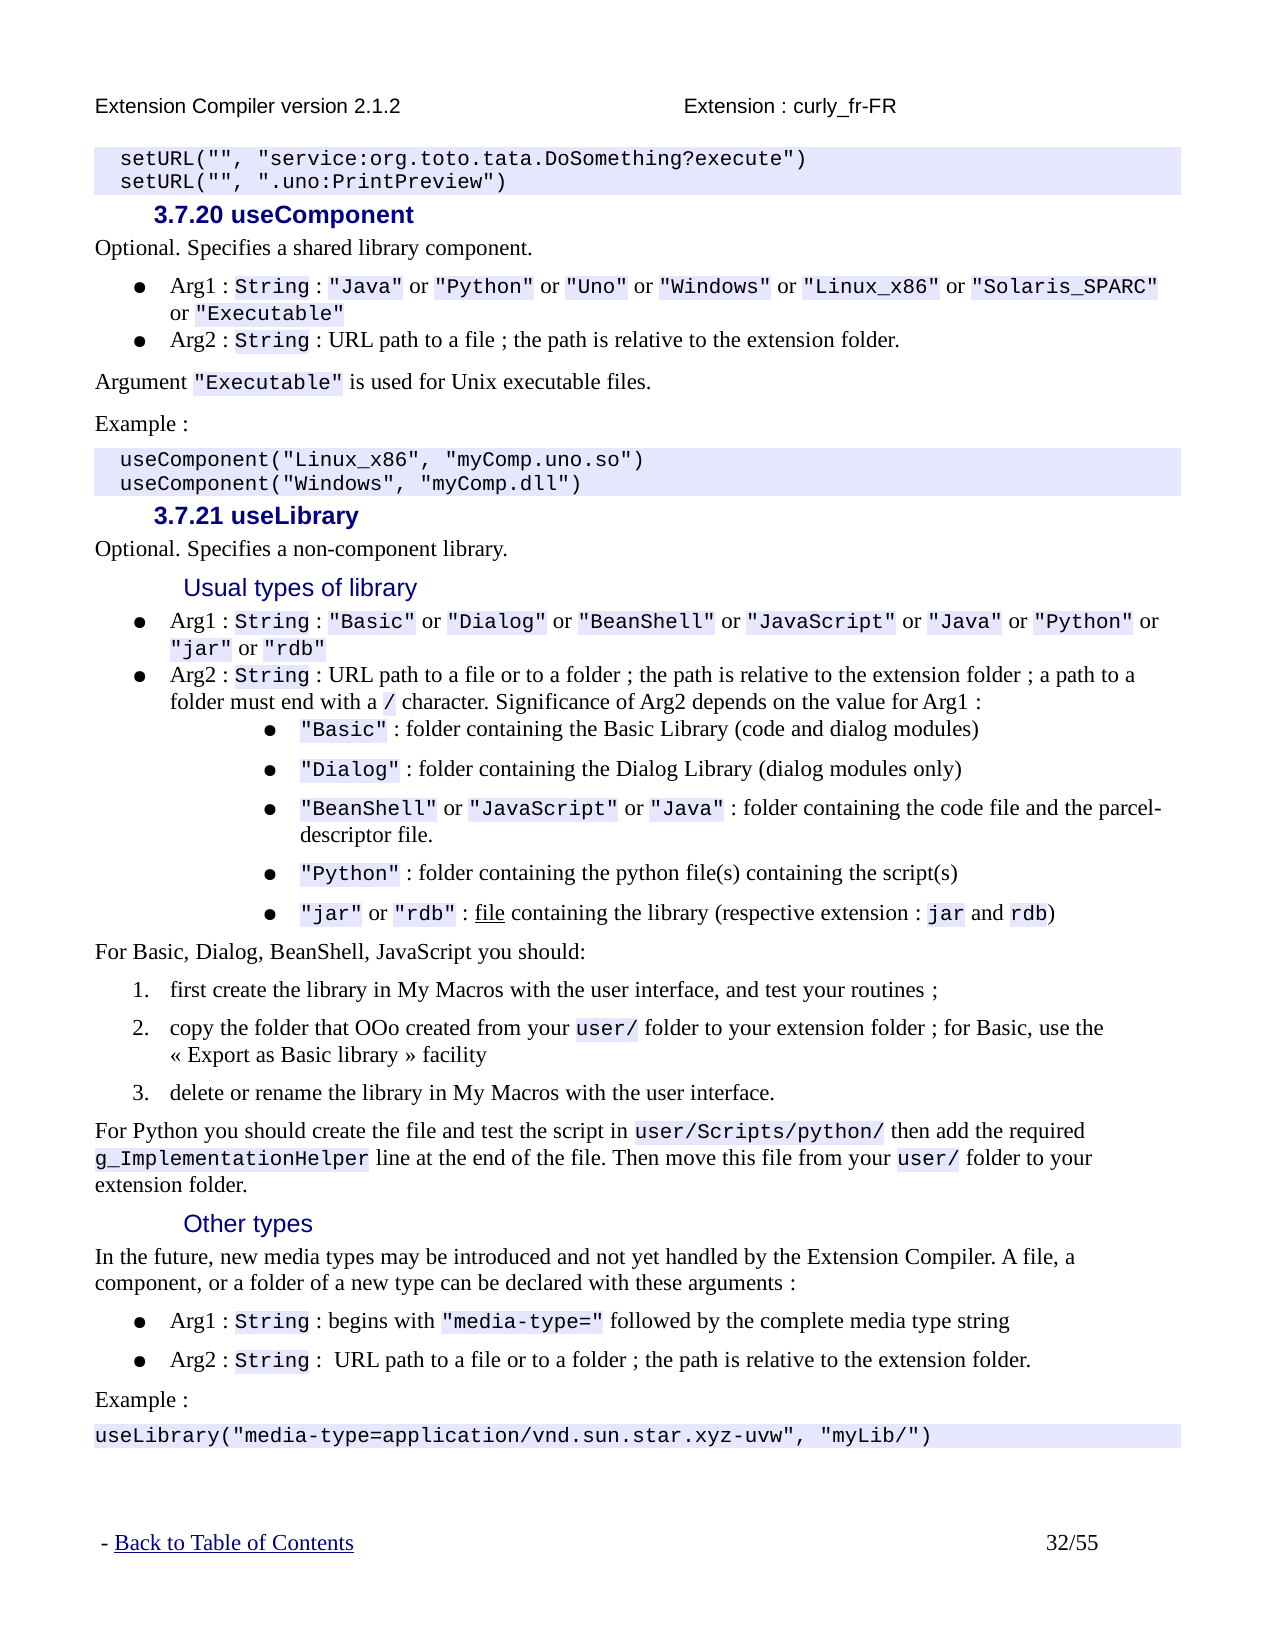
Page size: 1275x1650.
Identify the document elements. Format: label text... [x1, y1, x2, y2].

list delete or rename the library in My Macros with the user interface. [132, 1080, 1181, 1106]
text Example : [94, 410, 1181, 436]
subtitle Other types [183, 1210, 1181, 1238]
text setURL("", ".uno:PrintPreview") [94, 171, 1181, 195]
list "BeanShell" or "JavaScript" or "Java" : folder containing the code file and the parcel-descriptor file. [262, 795, 1181, 848]
list "jar" or "rdb" : file containing the library (respective extension : jar and rdb) [262, 899, 1181, 927]
text For Basic, Dialog, BeanShell, JavaScript you should: [94, 939, 1181, 964]
subtitle useLibrary [153, 502, 1181, 530]
list "Python" : folder containing the python file(s) containing the script(s) [262, 860, 1181, 887]
list Arg2 : String : URL path to a file or to a folder ; the path is relative to the extension folder ; a path to a folder must end with a / character. Significance of Arg2 depends on the value for Arg1 : [132, 662, 1181, 716]
text setURL("", "service:org.toto.tata.DoSomething?execute") [94, 147, 1181, 171]
list "Dialog" : folder containing the Dialog Library (dialog modules only) [262, 756, 1181, 783]
text useLibrary("media-type=application/vnd.sun.star.xyz-uvw", "myLib/") [94, 1424, 1181, 1448]
text Optional. Specifies a non-component library. [94, 536, 1181, 562]
text useComponent("Linux_x86", "myComp.uno.so") [94, 448, 1181, 472]
text Optional. Specifies a shared library component. [94, 235, 1181, 261]
text In the future, new media types may be introduced and not yet handled by the Extension Compiler. A file, a component, or a folder of a new type can be declared with these arguments : [94, 1244, 1181, 1295]
list Arg2 : String : URL path to a file ; the path is relative to the extension folder. [132, 327, 1181, 354]
list "Basic" : folder containing the Basic Library (code and dialog modules) [262, 716, 1181, 743]
list copy the folder that OOo created from your user/ folder to your extension folder ; for Basic, use the « Export as Basic library » facility [132, 1015, 1181, 1068]
list Arg1 : String : begins with "media-type=" followed by the complete media type string [132, 1308, 1181, 1334]
list first create the library in My Macros with the user interface, and test your routines ; [132, 977, 1181, 1003]
text For Python you should create the file and test the script in user/Scripts/python/ then add the required g_ImplementationHelper line at the end of the file. Then move this file from your user/ folder to your extension folder. [94, 1118, 1181, 1198]
list Arg2 : String : URL path to a file or to a folder ; the path is relative to the extension folder. [132, 1347, 1181, 1374]
text Example : [94, 1387, 1181, 1412]
subtitle useComponent [153, 201, 1181, 229]
text Argument "Executable" is used for Unix executable files. [94, 369, 1181, 396]
list Arg1 : String : "Java" or "Python" or "Uno" or "Windows" or "Linux_x86" or "Solaris_SPARC" or "Executable" [132, 273, 1181, 327]
text useComponent("Windows", "myComp.dll") [94, 472, 1181, 496]
subtitle Usual types of library [183, 574, 1181, 602]
list Arg1 : String : "Basic" or "Dialog" or "BeanShell" or "JavaScript" or "Java" or "Python" or "jar" or "rdb" [132, 608, 1181, 662]
